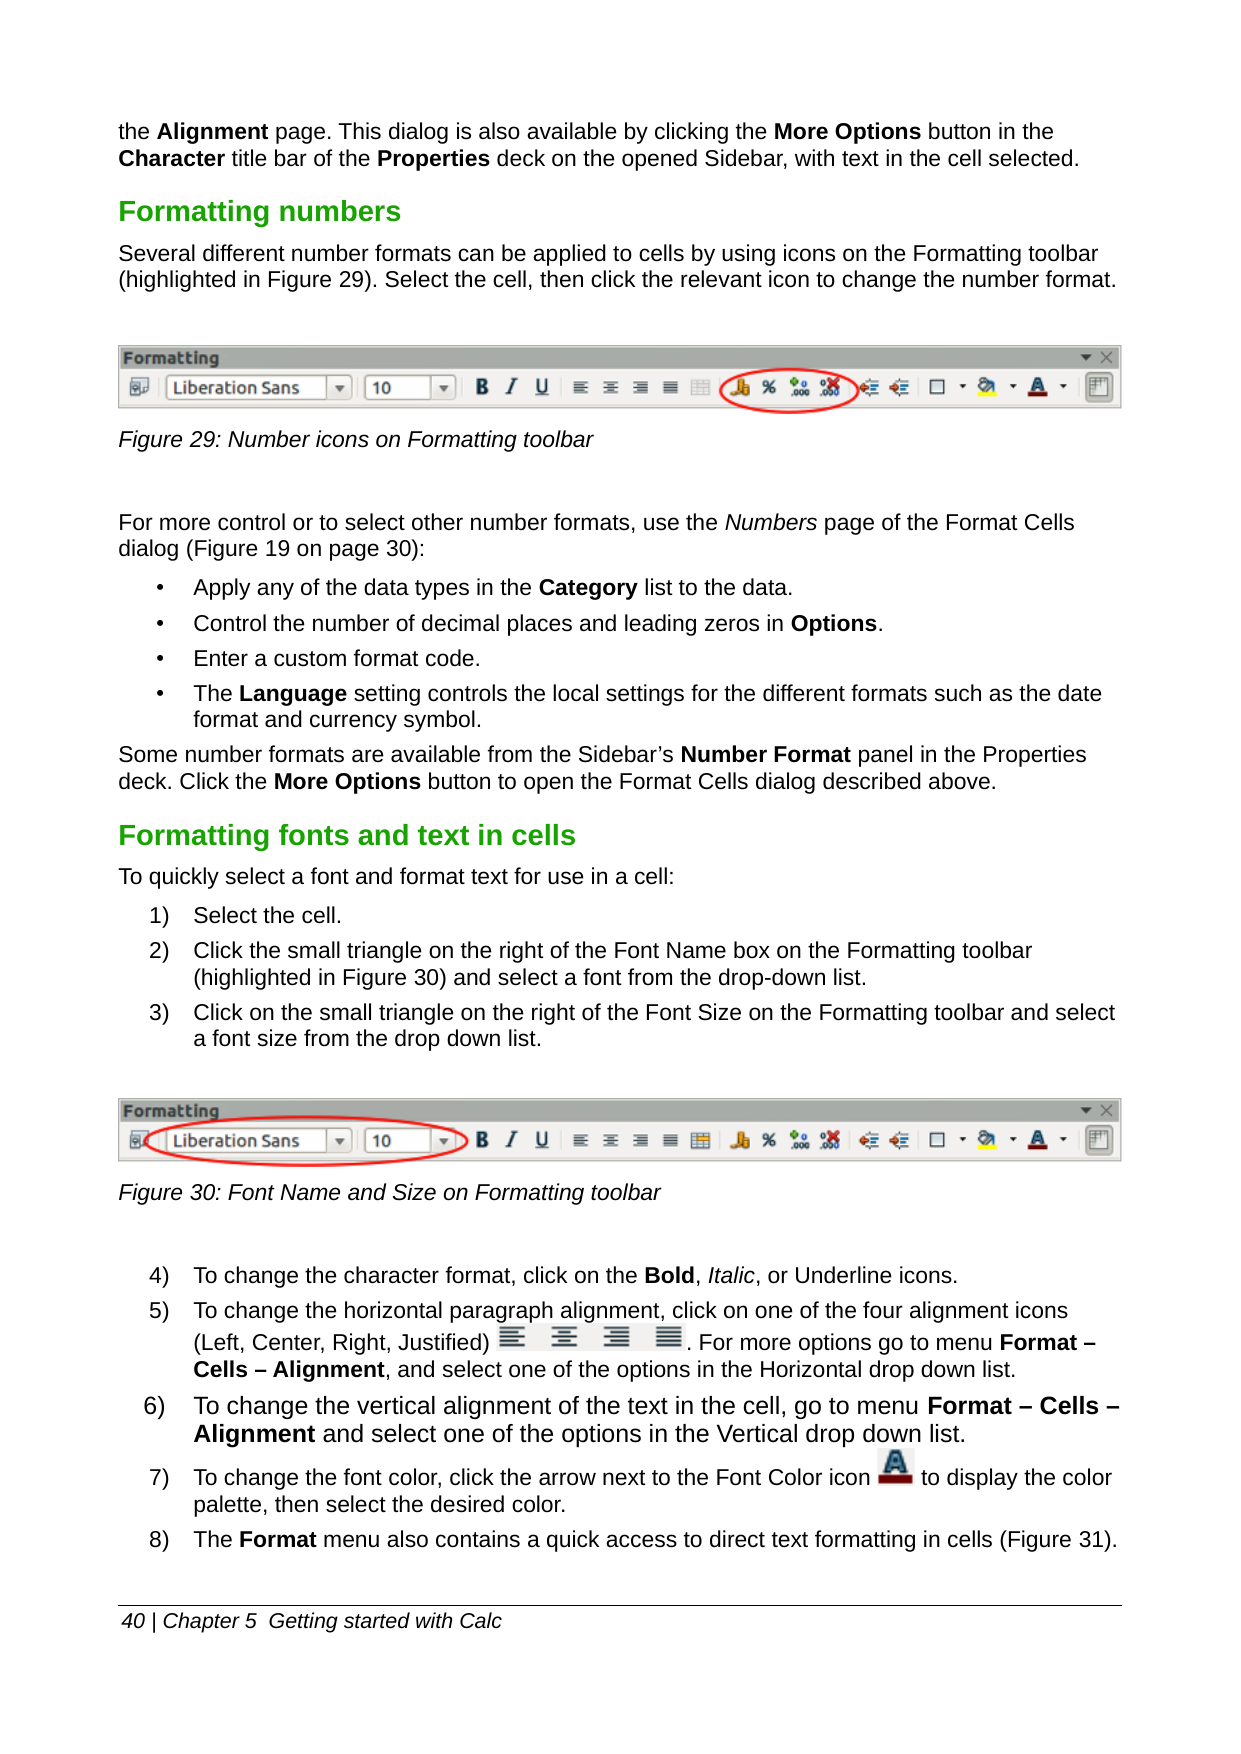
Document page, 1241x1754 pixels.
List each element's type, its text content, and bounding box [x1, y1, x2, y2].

list Several different number formats can be applied to cells by using icons on the Formatting toolbar (highlighted in Figure 29). Select the cell, then click the relevant icon to change the number format. [118, 240, 1122, 292]
list Click the small triangle on the right of the Font Name box on the Formatting toolbar (highlighted in Figure 30) and select a font from the drop-down list. [169, 937, 1122, 990]
picture [118, 1098, 1123, 1167]
text Some number formats are available from the Sidebar’s Number Format panel in the Properties deck. Click the More Options button to open the Format Cells dialog described above. [118, 741, 1122, 794]
picture [877, 1448, 915, 1486]
picture [496, 1323, 686, 1351]
list To change the character format, click on the Bold, Italic, or Underline icons. [169, 1262, 1122, 1288]
list For more control or to select other number formats, use the Numbers page of the Format Cells dialog (Figure 19 on page 30): [118, 509, 1122, 562]
text Figure 30: Font Name and Size on Formatting toolbar [118, 1179, 1122, 1205]
list To change the font color, click the arrow next to the Font Color icon to display the color palette, then select the desired color. [169, 1448, 1122, 1517]
list Enter a custom format code. [156, 645, 1122, 671]
subtitle Formatting numbers [118, 194, 1122, 228]
list Apply any of the data types in the Category list to the data. [156, 574, 1122, 601]
list The Language setting controls the local settings for the different formats such as the date format and currency symbol. [156, 680, 1122, 733]
text Figure 29: Number icons on Formatting toolbar [118, 426, 1122, 452]
list The Format menu also contains a quick access to direct text formatting in cells (Figure 31). [169, 1526, 1122, 1552]
text To quickly select a font and format text for use in a cell: [118, 863, 1122, 889]
list Control the number of decimal places and leading zeros in Options. [156, 609, 1122, 636]
picture [118, 345, 1123, 414]
text the Alignment page. This dialog is also available by clicking the More Options button in the Character title bar of the Properties deck on the opened Sidebar, with text in the cell selected. [118, 118, 1122, 171]
list Click on the small triangle on the right of the Font Size on the Formatting toolbar and select a font size from the drop down list. [169, 999, 1122, 1051]
list To change the vertical alignment of the text in the cell, go to menu Format – Cells – Alignment and select one of the options in the Vertical drop down list. [165, 1391, 1122, 1448]
list To change the horizontal paragraph alignment, click on one of the four alignment icons (Left, Center, Right, Justified) . For more options go to menu Format – Cells – Alignment, and select one of the options in the Horizontal drop down list. [169, 1297, 1122, 1382]
subtitle Formatting fonts and text in cells [118, 818, 1122, 851]
list Select the cell. [169, 902, 1122, 928]
